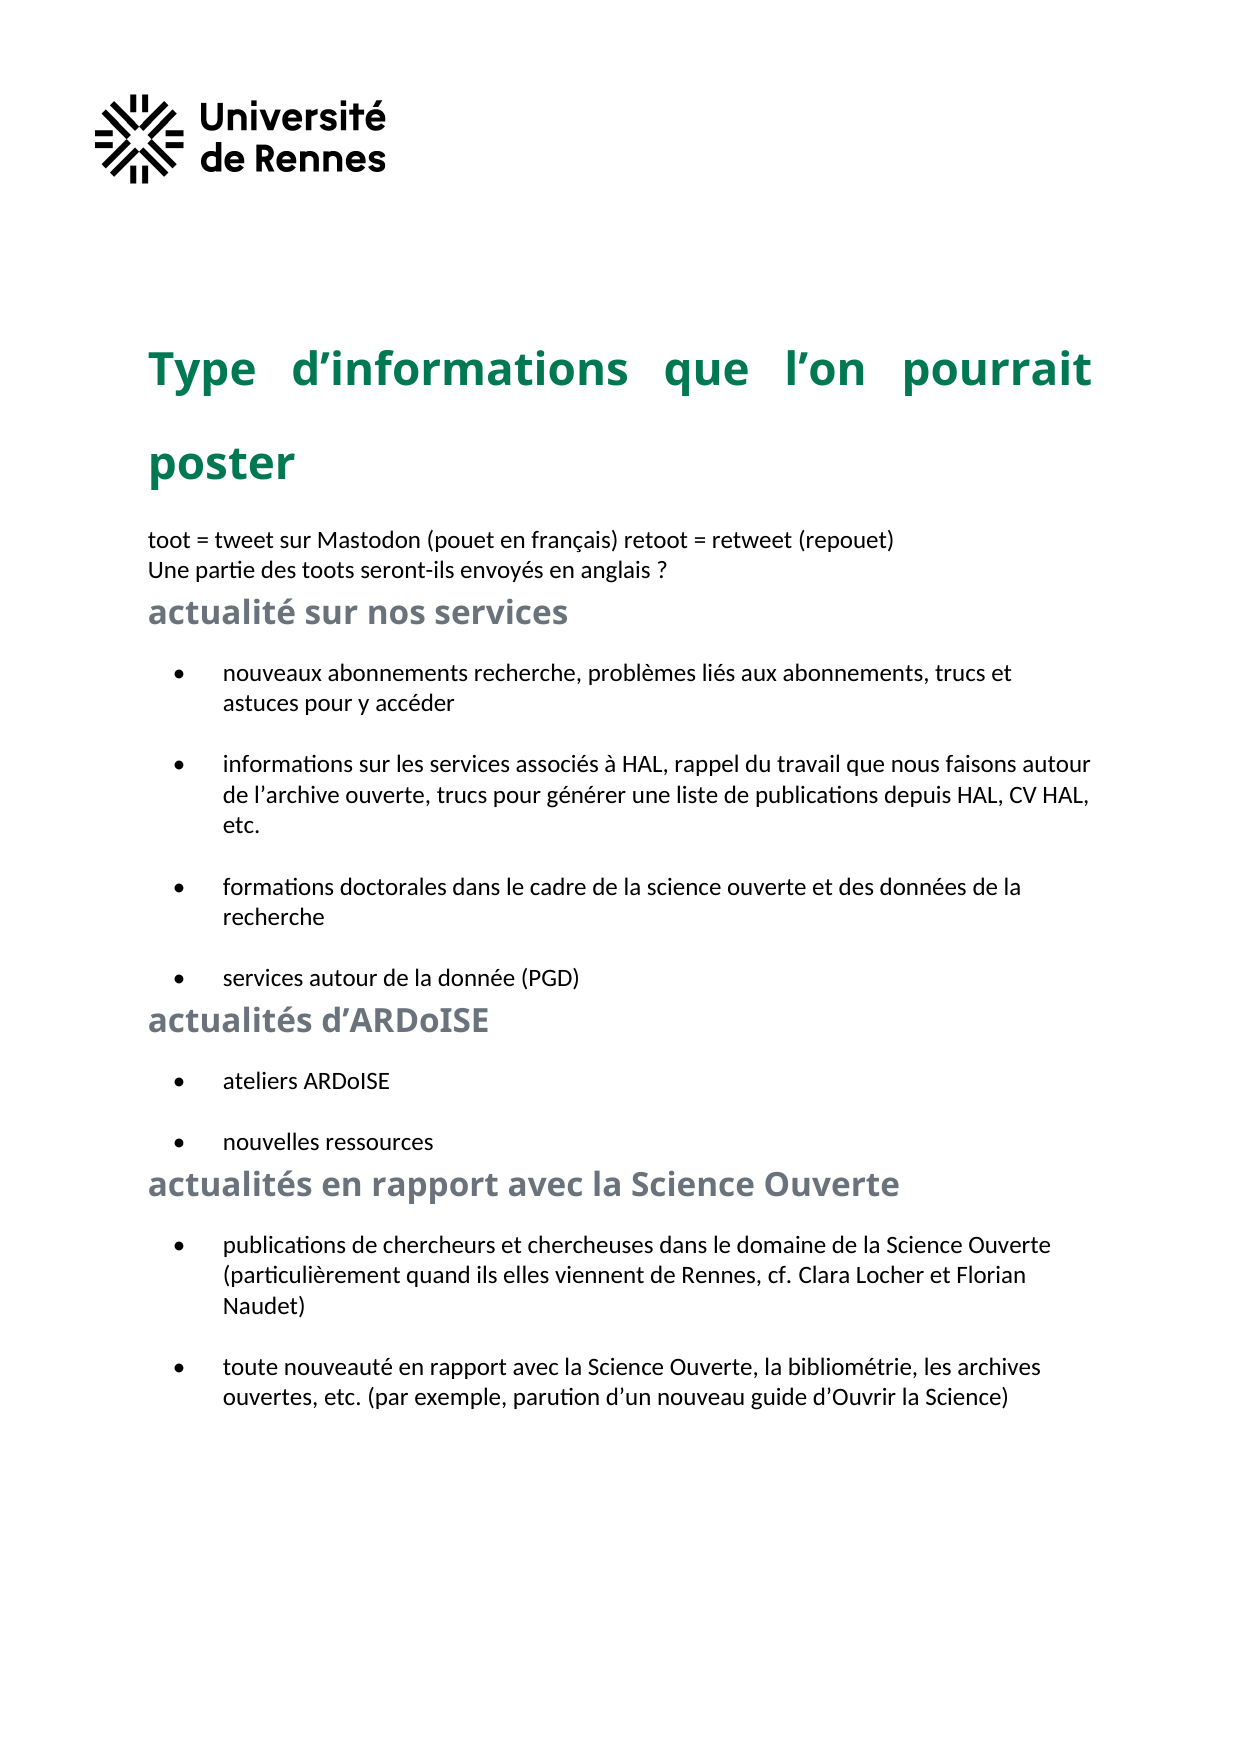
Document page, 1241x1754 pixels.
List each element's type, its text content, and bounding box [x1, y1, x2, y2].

subtitle actualité sur nos services [148, 589, 1093, 634]
list ateliers ARDoISE [173, 1065, 1093, 1126]
list publications de chercheurs et chercheuses dans le domaine de la Science Ouverte (particulièrement quand ils elles viennent de Rennes, cf. Clara Locher et Florian Naudet) [173, 1229, 1093, 1351]
list toute nouveauté en rapport avec la Science Ouverte, la bibliométrie, les archives ouvertes, etc. (par exemple, parution d’un nouveau guide d’Ouvrir la Science) [173, 1351, 1093, 1412]
list nouvelles ressources [173, 1126, 1093, 1157]
text Une partie des toots seront-ils envoyés en anglais ? [148, 554, 1093, 585]
list nouveaux abonnements recherche, problèmes liés aux abonnements, trucs et astuces pour y accéder [173, 657, 1093, 749]
subtitle actualités en rapport avec la Science Ouverte [148, 1161, 1093, 1206]
list formations doctorales dans le cadre de la science ouverte et des données de la recherche [173, 871, 1093, 962]
text toot = tweet sur Mastodon (pouet en français) retoot = retweet (repouet) [148, 524, 1093, 554]
subtitle Type d’informations que l’on pourrait poster [148, 337, 1093, 493]
list informations sur les services associés à HAL, rappel du travail que nous faisons autour de l’archive ouverte, trucs pour générer une liste de publications depuis HAL, CV HAL, etc. [173, 749, 1093, 871]
subtitle actualités d’ARDoISE [148, 997, 1093, 1042]
list services autour de la donnée (PGD) [173, 962, 1093, 993]
picture [0, 0, 1241, 184]
